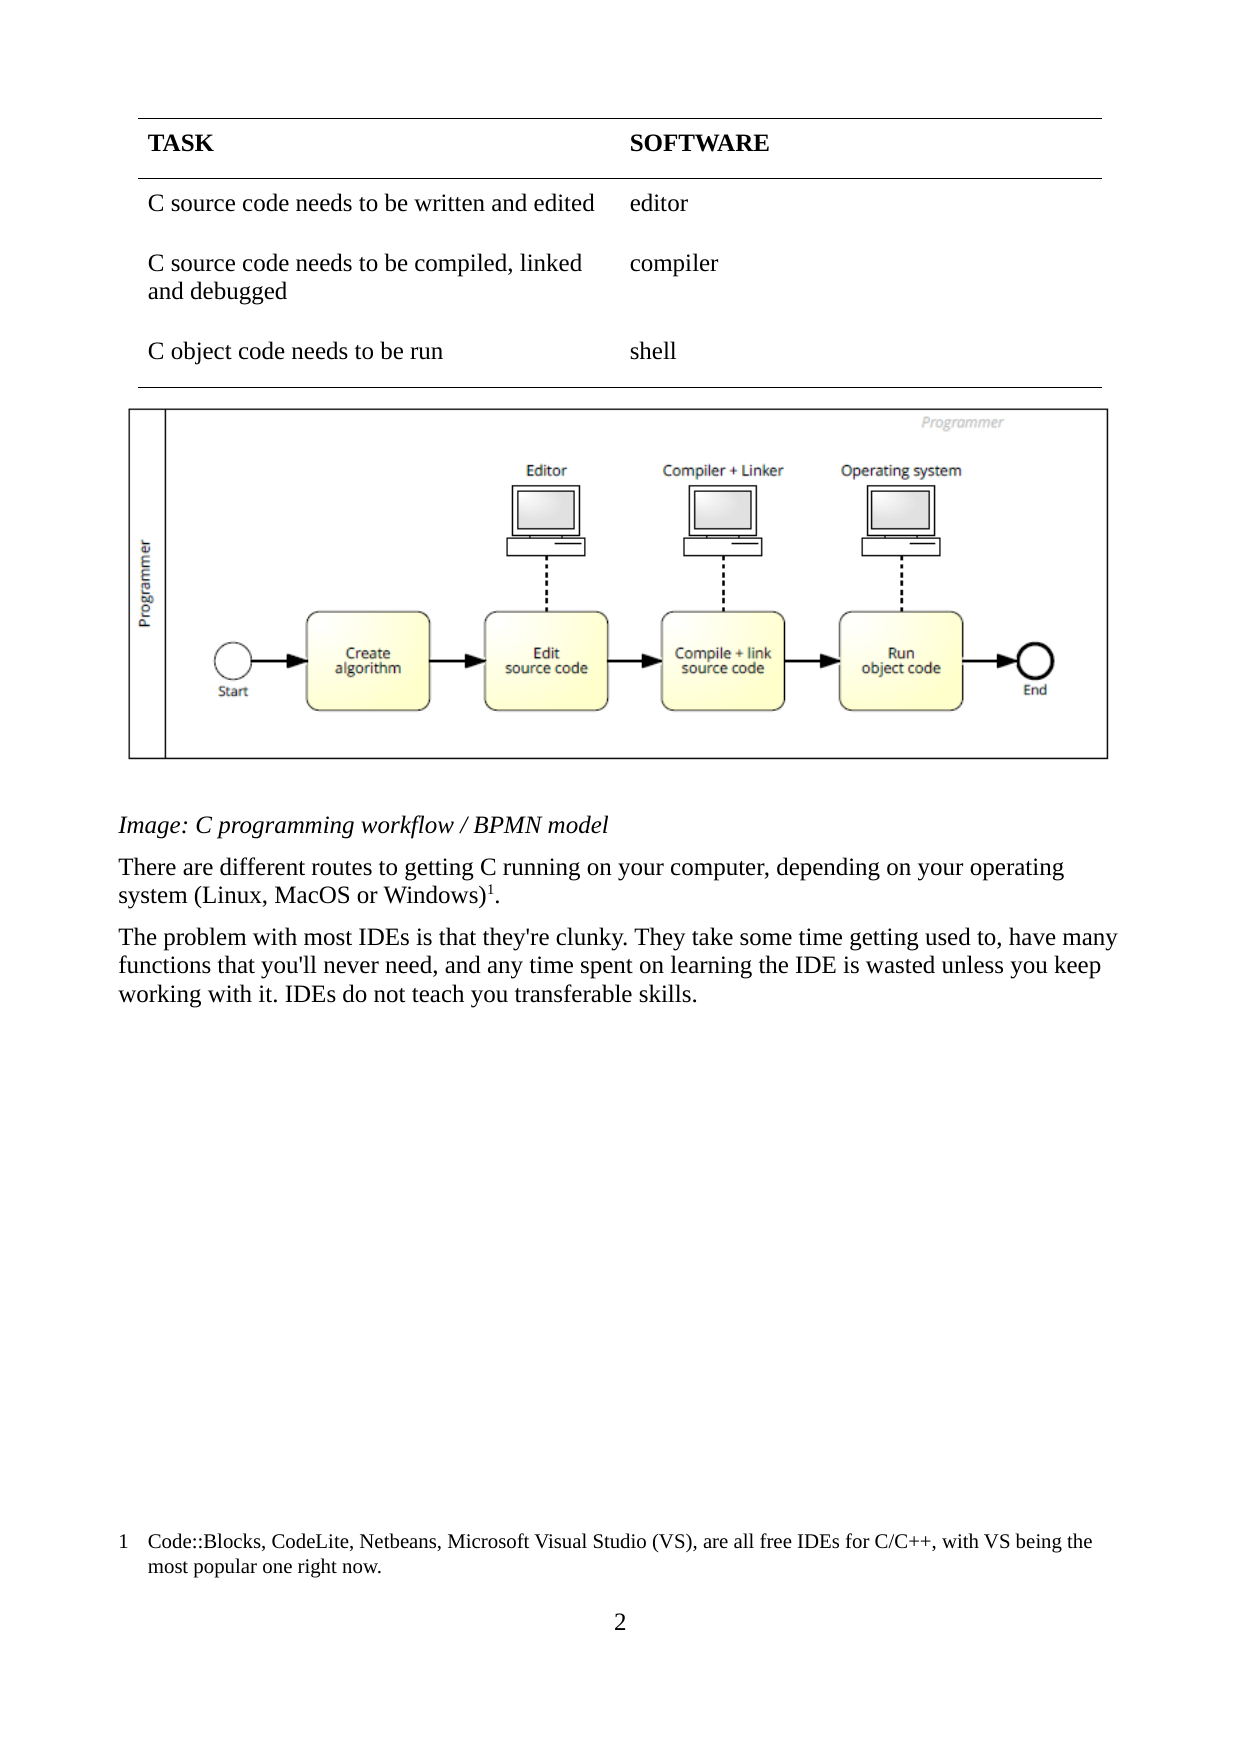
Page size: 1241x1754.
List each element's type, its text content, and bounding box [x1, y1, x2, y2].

table_cell C source code needs to be compiled, linked and debugged [138, 238, 620, 327]
table_cell C object code needs to be run [138, 327, 620, 387]
table_header SOFTWARE [620, 119, 1102, 178]
text The problem with most IDEs is that they're clunky. They take some time getting used to, have many functions that you'll never need, and any time spent on learning the IDE is wasted unless you keep working with it. IDEs do not teach you transferable skills. [118, 922, 1122, 1008]
text Code::Blocks, CodeLite, Netbeans, Microsoft Visual Studio (VS), are all free IDEs for C/C++, with VS being the most popular one right now. [118, 1529, 1122, 1578]
table_cell shell [620, 327, 1102, 387]
table_cell C source code needs to be written and edited [138, 179, 620, 238]
table_header TASK [138, 119, 620, 178]
text There are different routes to getting C running on your computer, depending on your operating system (Linux, MacOS or Windows). [118, 852, 1122, 909]
table_cell compiler [620, 238, 1102, 327]
text Image: C programming workflow / BPMN model [118, 811, 1122, 839]
table_cell editor [620, 179, 1102, 238]
